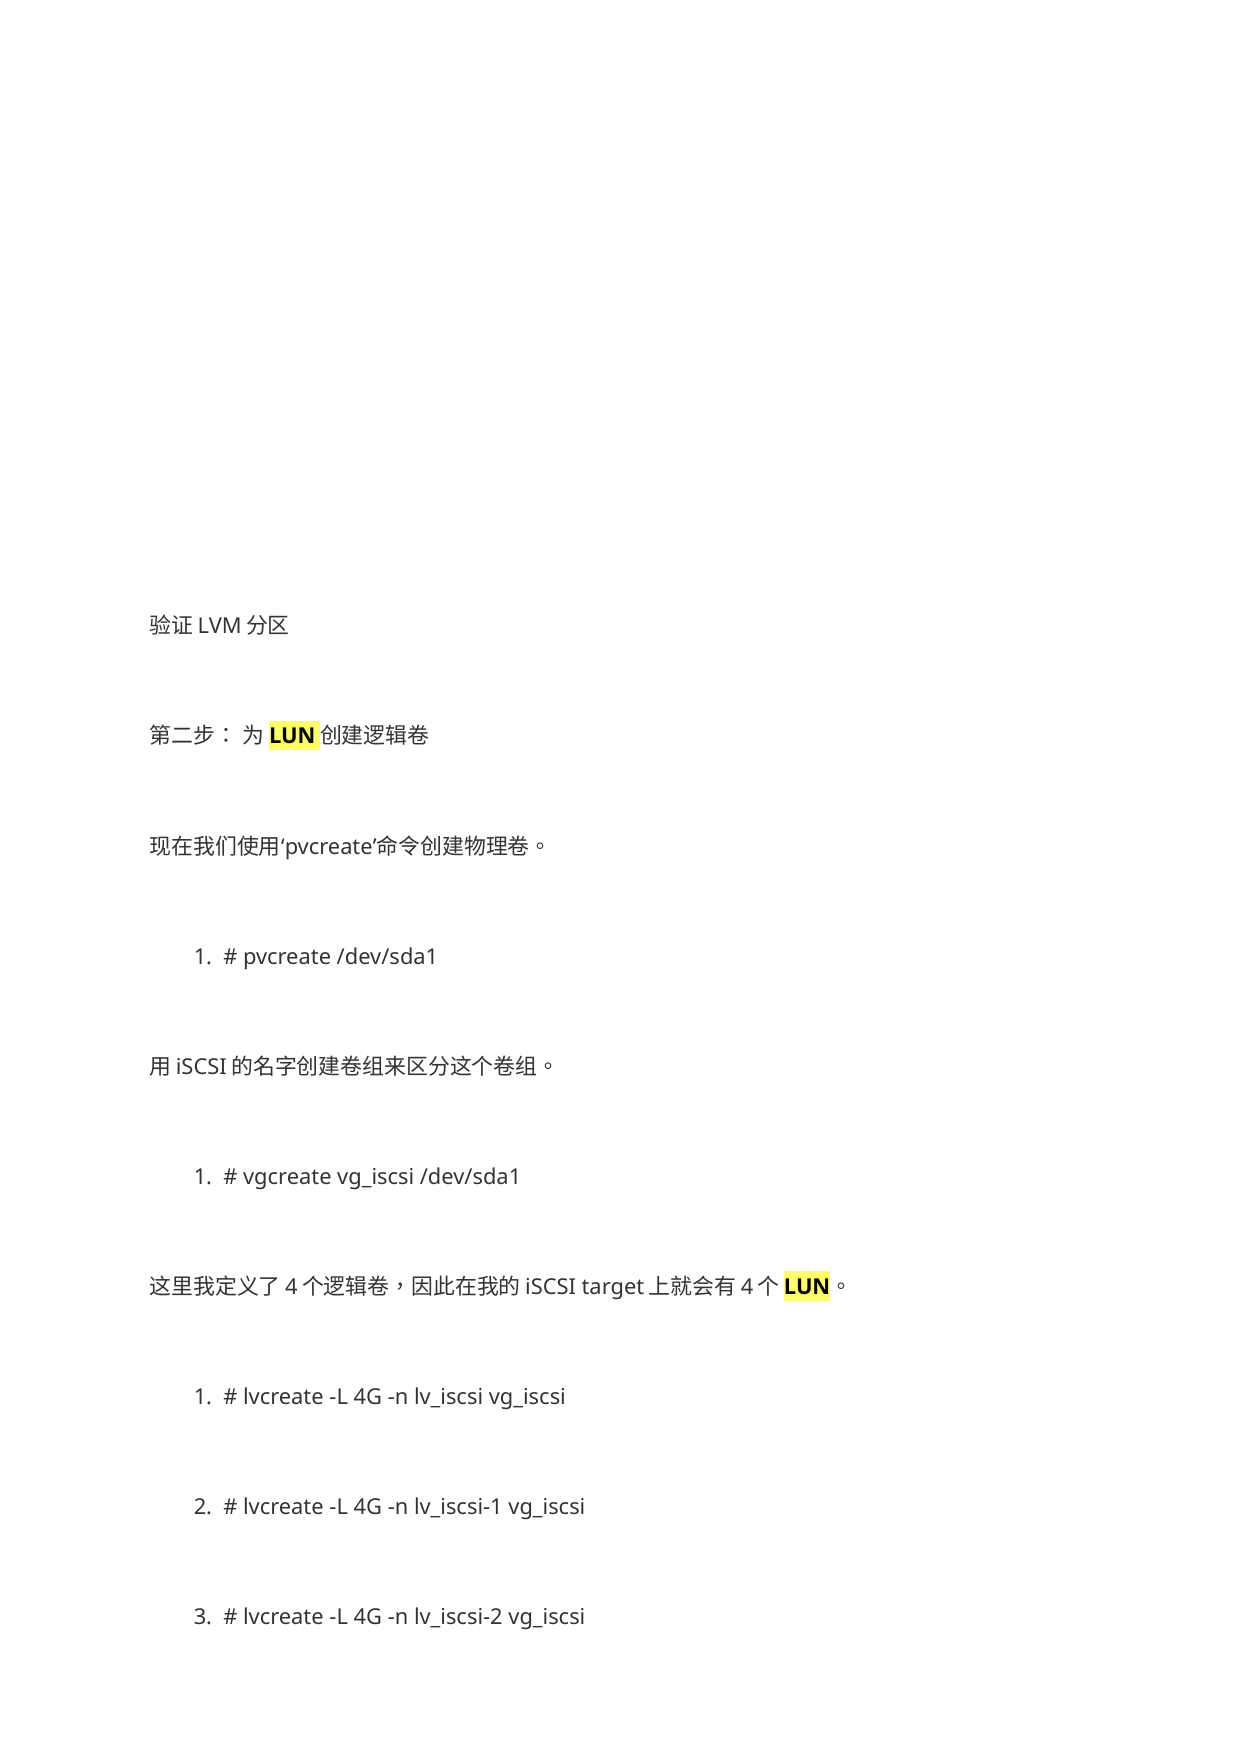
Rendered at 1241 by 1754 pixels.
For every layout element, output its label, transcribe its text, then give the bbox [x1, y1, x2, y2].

list # lvcreate -L 4G -n lv_iscsi-1 vg_iscsi [193, 1491, 1091, 1521]
list # pvcreate /dev/sda1 [193, 941, 1091, 971]
subtitle 第二步： 为LUN创建逻辑卷 [149, 721, 1091, 750]
list # lvcreate -L 4G -n lv_iscsi vg_iscsi [193, 1381, 1091, 1411]
list # vgcreate vg_iscsi /dev/sda1 [193, 1161, 1091, 1191]
text 这里我定义了4个逻辑卷，因此在我的iSCSI target上就会有4个LUN。 [149, 1271, 1091, 1301]
text 用iSCSI的名字创建卷组来区分这个卷组。 [149, 1051, 1091, 1081]
text 验证LVM分区 [149, 610, 1091, 640]
text 现在我们使用‘pvcreate’命令创建物理卷。 [149, 831, 1091, 860]
list # lvcreate -L 4G -n lv_iscsi-2 vg_iscsi [193, 1601, 1091, 1631]
